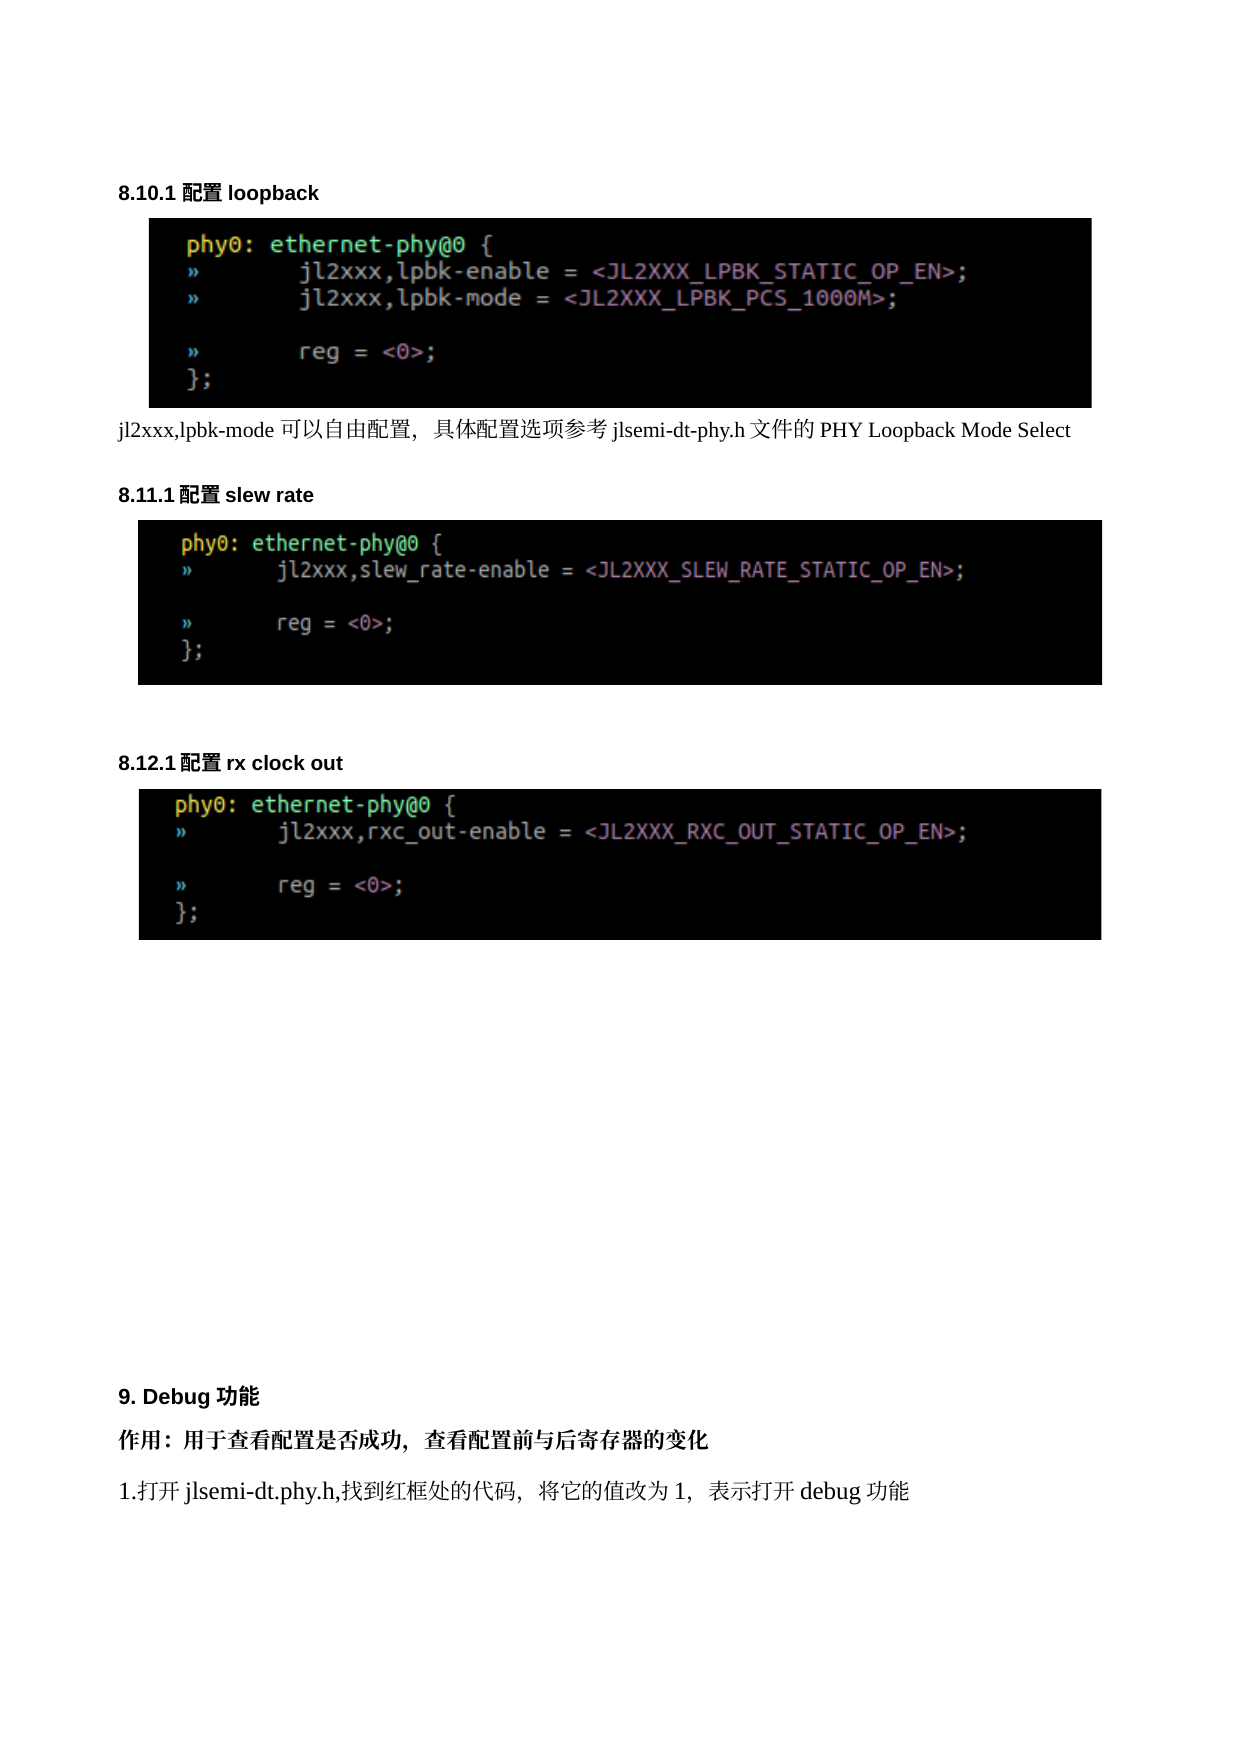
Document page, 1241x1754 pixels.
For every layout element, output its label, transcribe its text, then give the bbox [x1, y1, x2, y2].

text jl2xxx,lpbk-mode 可以自由配置，具体配置选项参考jlsemi-dt-phy.h文件的PHY Loopback Mode Select [118, 219, 1122, 444]
picture [138, 520, 1103, 685]
text 1.打开jlsemi-dt.phy.h,找到红框处的代码，将它的值改为1，表示打开debug功能 [118, 1474, 1122, 1505]
picture [148, 218, 1092, 408]
subtitle 9. Debug 功能 [118, 1379, 1122, 1411]
picture [138, 789, 1102, 940]
subtitle 8.11.1配置slew rate [118, 478, 1122, 508]
text 作用：用于查看配置是否成功，查看配置前与后寄存器的变化 [118, 1423, 1122, 1455]
subtitle 8.10.1 配置loopback [118, 176, 1122, 206]
subtitle 8.12.1配置rx clock out [118, 747, 1122, 777]
